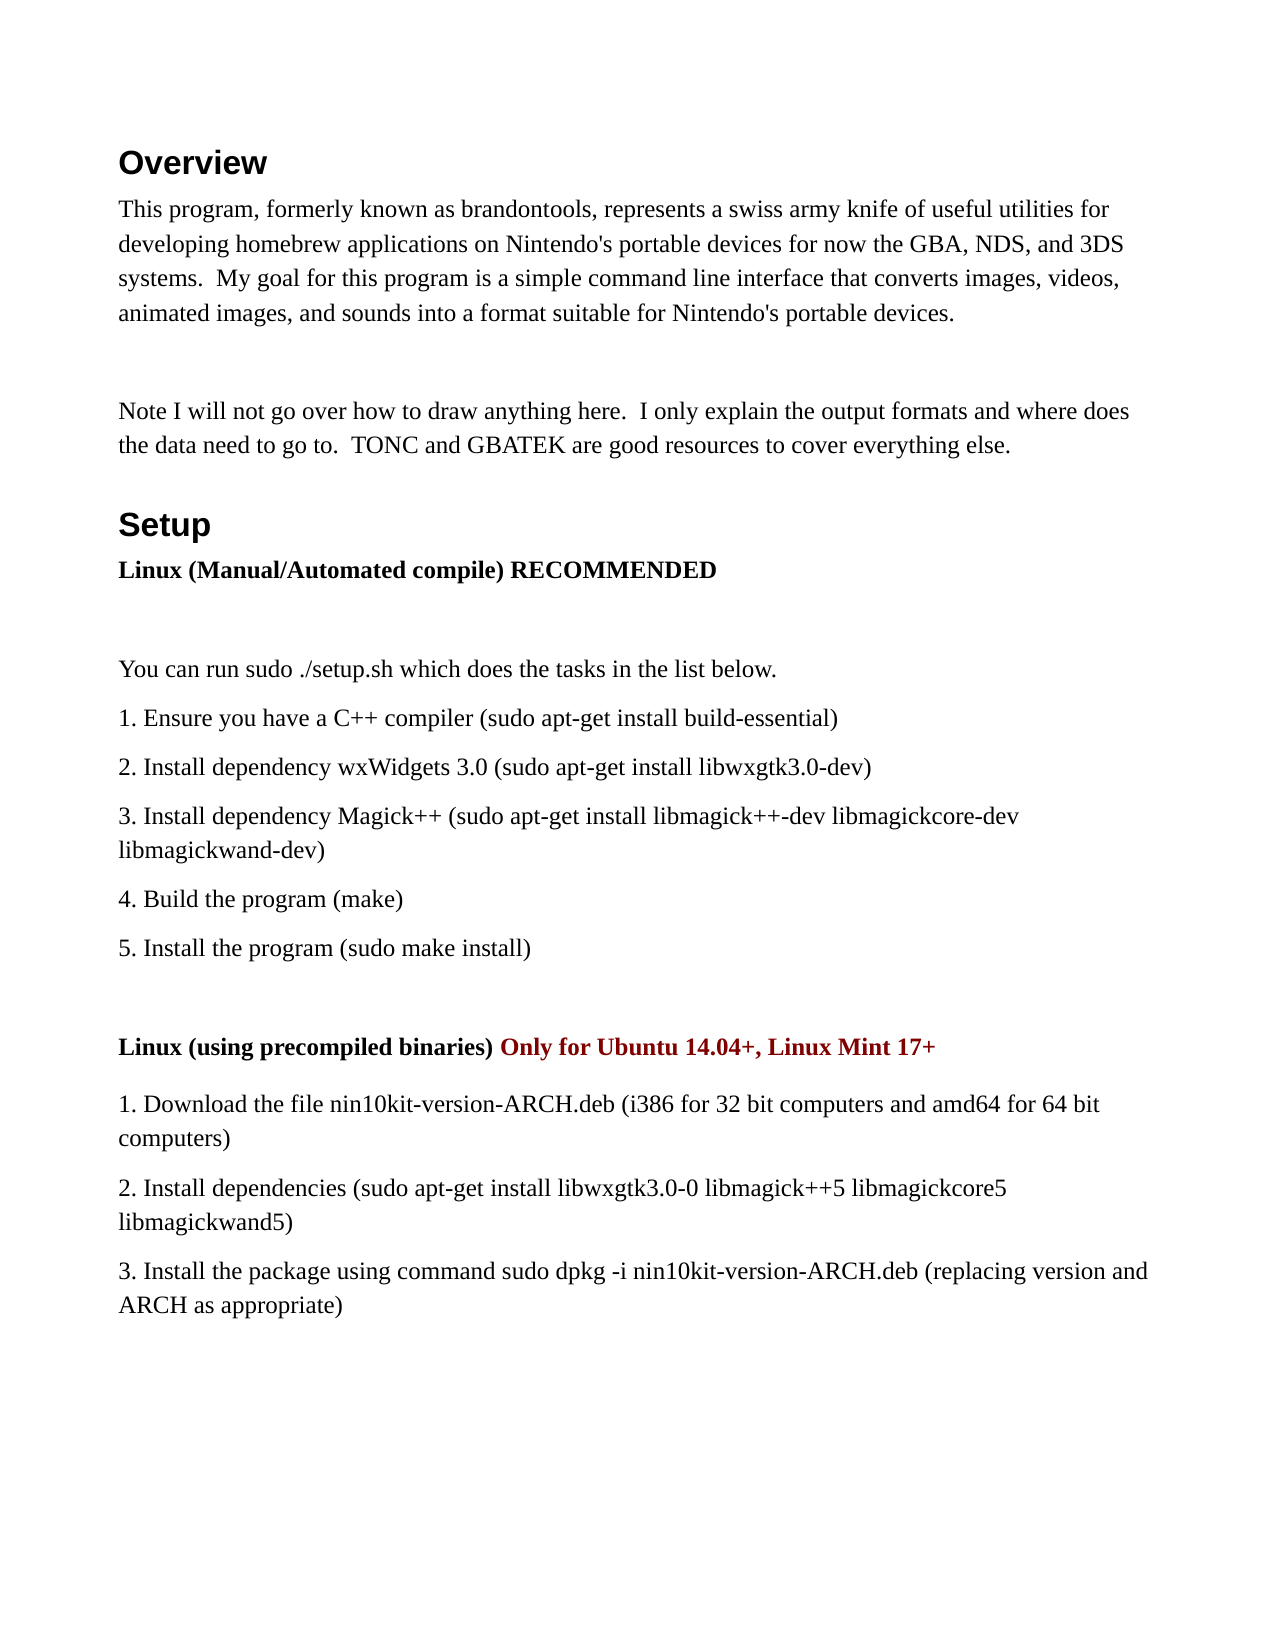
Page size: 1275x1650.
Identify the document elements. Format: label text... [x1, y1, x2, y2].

text Linux (Manual/Automated compile) RECOMMENDED [118, 556, 1157, 584]
subtitle Setup [118, 504, 1157, 543]
text Note I will not go over how to draw anything here. I only explain the output formats and where does the data need to go to. TONC and GBATEK are good resources to cover everything else. [118, 396, 1157, 459]
subtitle Overview [118, 143, 1157, 182]
text This program, formerly known as brandontools, represents a swiss army knife of useful utilities for developing homebrew applications on Nintendo's portable devices for now the GBA, NDS, and 3DS systems. My goal for this program is a simple command line interface that converts images, videos, animated images, and sounds into a format suitable for Nintendo's portable devices. [118, 194, 1157, 326]
text Linux (using precompiled binaries) Only for Ubuntu 14.04+, Linux Mint 17+ [118, 1032, 1157, 1060]
text 1. Ensure you have a C++ compiler (sudo apt-get install build-essential) [118, 703, 1157, 731]
text 3. Install the package using command sudo dpkg -i nin10kit-version-ARCH.deb (replacing version and ARCH as appropriate) [118, 1256, 1157, 1319]
text 5. Install the program (sudo make install) [118, 933, 1157, 962]
text 3. Install dependency Magick++ (sudo apt-get install libmagick++-dev libmagickcore-dev libmagickwand-dev) [118, 801, 1157, 864]
text 1. Download the file nin10kit-version-ARCH.deb (i386 for 32 bit computers and amd64 for 64 bit computers) [118, 1089, 1157, 1152]
text 4. Build the program (make) [118, 884, 1157, 913]
text 2. Install dependency wxWidgets 3.0 (sudo apt-get install libwxgtk3.0-dev) [118, 752, 1157, 781]
text You can run sudo ./setup.sh which does the tasks in the list below. [118, 654, 1157, 682]
text 2. Install dependencies (sudo apt-get install libwxgtk3.0-0 libmagick++5 libmagickcore5 libmagickwand5) [118, 1173, 1157, 1236]
